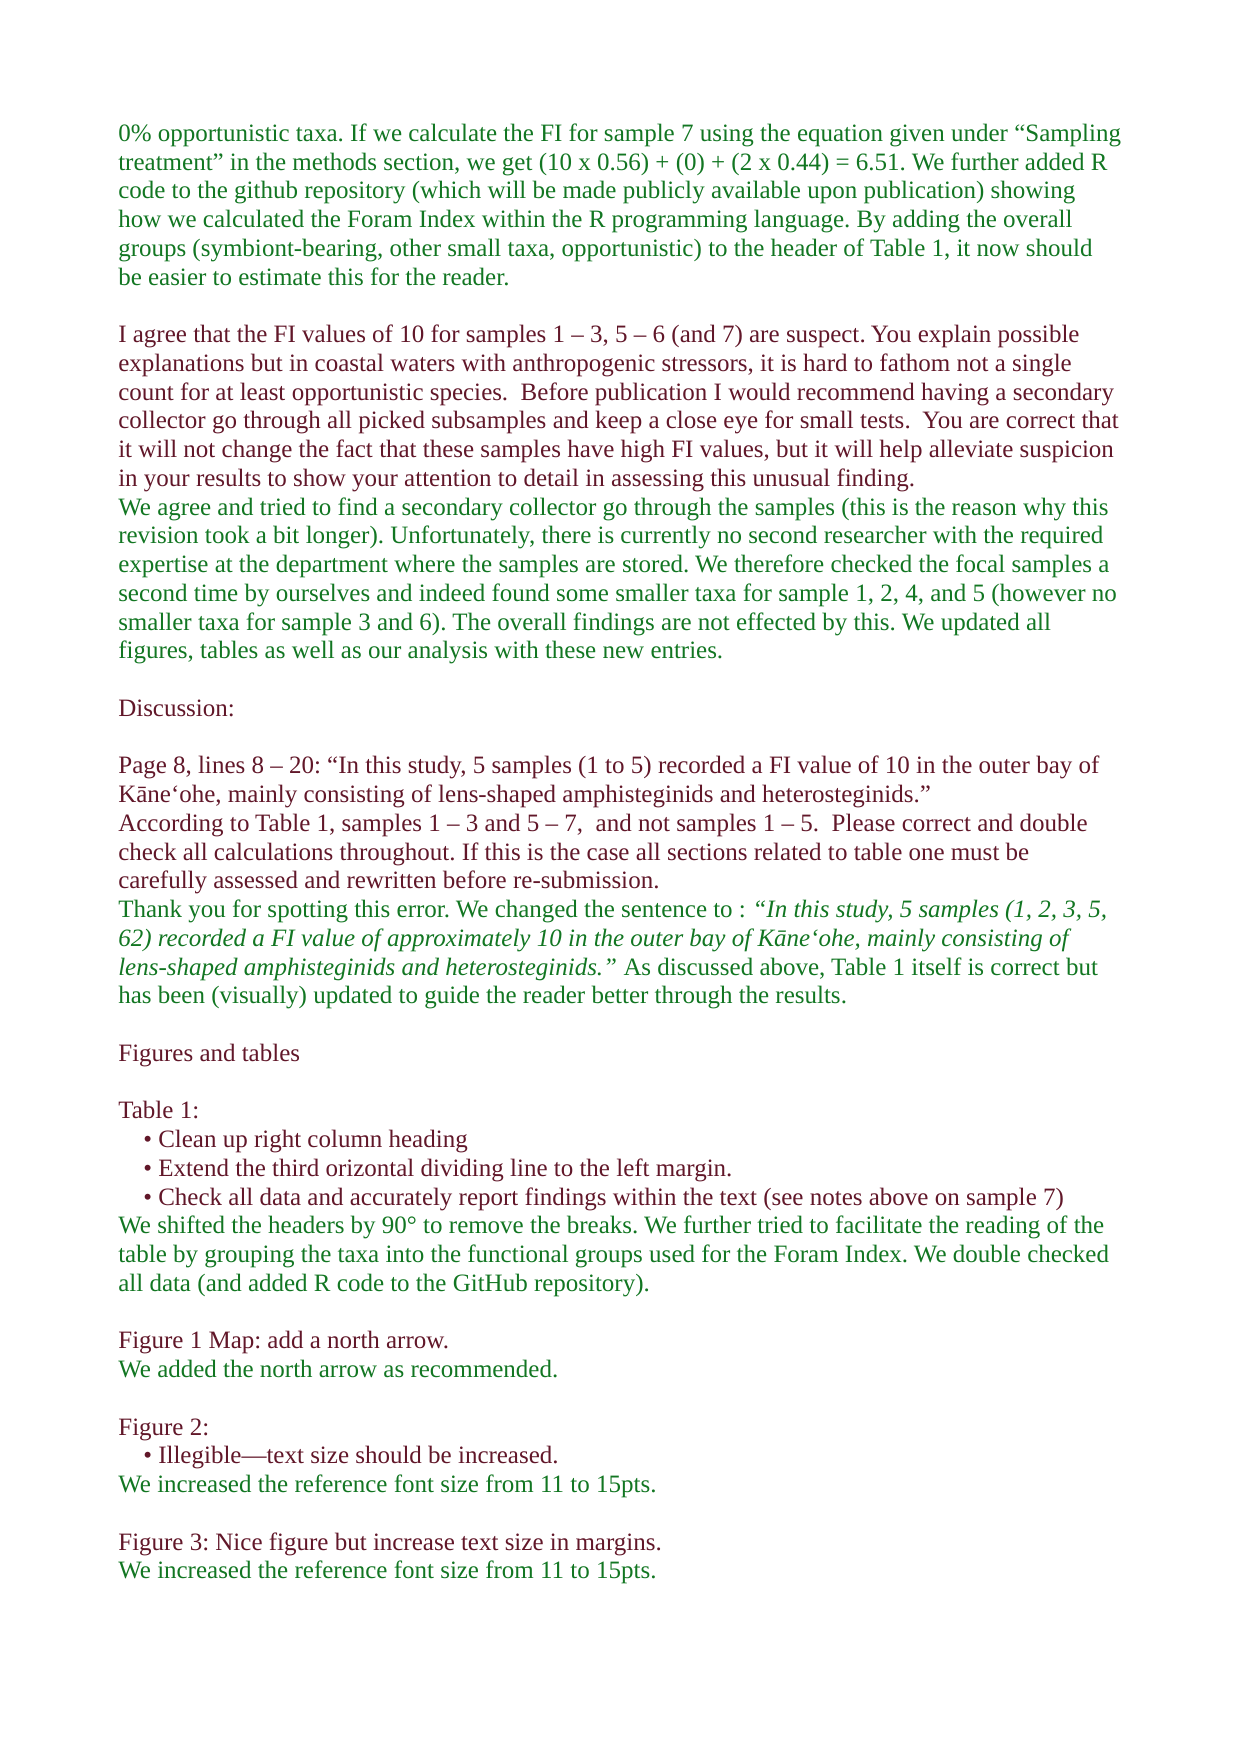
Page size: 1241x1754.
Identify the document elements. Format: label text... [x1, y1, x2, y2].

text We added the north arrow as recommended. [118, 1354, 1122, 1383]
text We increased the reference font size from 11 to 15pts. [118, 1556, 1122, 1584]
text Page 8, lines 8 – 20: “In this study, 5 samples (1 to 5) recorded a FI value of 10 in the outer bay of Kāneʻohe, mainly consisting of lens-shaped amphisteginids and heterosteginids.” [118, 751, 1122, 808]
text Table 1: [118, 1096, 1122, 1124]
text • Extend the third orizontal dividing line to the left margin. [118, 1153, 1122, 1182]
text Discussion: [118, 693, 1122, 722]
text • Illegible—text size should be increased. [118, 1441, 1122, 1469]
text • Clean up right column heading [118, 1124, 1122, 1153]
text We increased the reference font size from 11 to 15pts. [118, 1469, 1122, 1498]
text I agree that the FI values of 10 for samples 1 – 3, 5 – 6 (and 7) are suspect. You explain possible explanations but in coastal waters with anthropogenic stressors, it is hard to fathom not a single count for at least opportunistic species. Before publication I would recommend having a secondary collector go through all picked subsamples and keep a close eye for small tests. You are correct that it will not change the fact that these samples have high FI values, but it will help alleviate suspicion in your results to show your attention to detail in assessing this unusual finding. [118, 319, 1122, 492]
text 0% opportunistic taxa. If we calculate the FI for sample 7 using the equation given under “Sampling treatment” in the methods section, we get (10 x 0.56) + (0) + (2 x 0.44) = 6.51. We further added R code to the github repository (which will be made publicly available upon publication) showing how we calculated the Foram Index within the R programming language. By adding the overall groups (symbiont-bearing, other small taxa, opportunistic) to the header of Table 1, it now should be easier to estimate this for the reader. [118, 118, 1122, 291]
text We agree and tried to find a secondary collector go through the samples (this is the reason why this revision took a bit longer). Unfortunately, there is currently no second researcher with the required expertise at the department where the samples are stored. We therefore checked the focal samples a second time by ourselves and indeed found some smaller taxa for sample 1, 2, 4, and 5 (however no smaller taxa for sample 3 and 6). The overall findings are not effected by this. We updated all figures, tables as well as our analysis with these new entries. [118, 492, 1122, 664]
text • Check all data and accurately report findings within the text (see notes above on sample 7) [118, 1182, 1122, 1211]
text Figures and tables [118, 1038, 1122, 1067]
text Figure 2: [118, 1412, 1122, 1441]
text According to Table 1, samples 1 – 3 and 5 – 7, and not samples 1 – 5. Please correct and double check all calculations throughout. If this is the case all sections related to table one must be carefully assessed and rewritten before re-submission. [118, 808, 1122, 894]
text Figure 3: Nice figure but increase text size in margins. [118, 1527, 1122, 1556]
text Figure 1 Map: add a north arrow. [118, 1326, 1122, 1354]
text Thank you for spotting this error. We changed the sentence to : “In this study, 5 samples (1, 2, 3, 5, 62) recorded a FI value of approximately 10 in the outer bay of Kāneʻohe, mainly consisting of lens-shaped amphisteginids and heterosteginids.” As discussed above, Table 1 itself is correct but has been (visually) updated to guide the reader better through the results. [118, 894, 1122, 1009]
text We shifted the headers by 90° to remove the breaks. We further tried to facilitate the reading of the table by grouping the taxa into the functional groups used for the Foram Index. We double checked all data (and added R code to the GitHub repository). [118, 1211, 1122, 1297]
